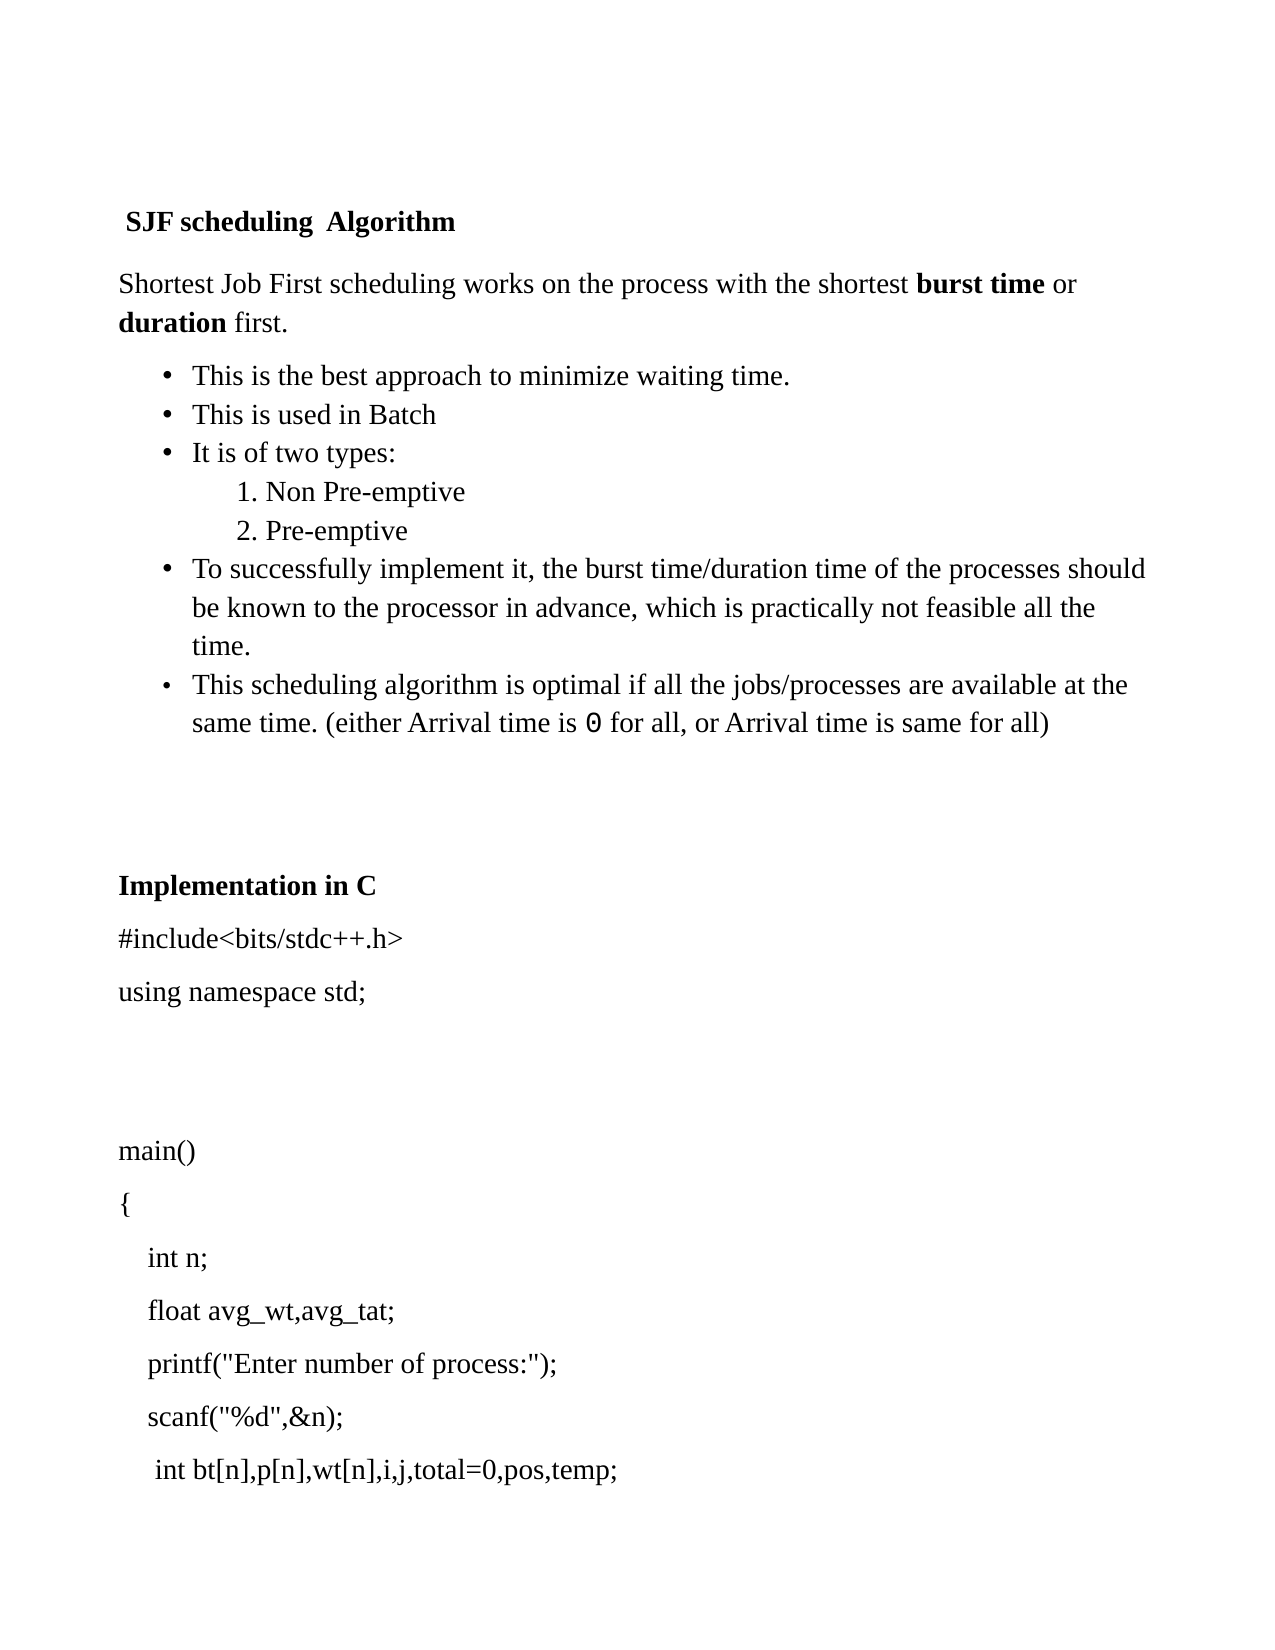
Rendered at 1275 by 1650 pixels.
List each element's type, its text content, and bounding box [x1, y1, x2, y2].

text float avg_wt,avg_tat; [118, 1293, 1157, 1326]
list Pre-emptive [236, 513, 1157, 546]
text Shortest Job First scheduling works on the process with the shortest burst time or duration first. [118, 267, 1157, 339]
text scanf("%d",&n); [118, 1399, 1157, 1433]
text printf("Enter number of process:"); [118, 1346, 1157, 1379]
text #include<bits/stdc++.h> [118, 921, 1157, 954]
list This scheduling algorithm is optimal if all the jobs/processes are available at the same time. (either Arrival time is 0 for all, or Arrival time is same for all) [162, 667, 1157, 742]
list This is the best approach to minimize waiting time. [162, 358, 1157, 392]
text using namespace std; [118, 974, 1157, 1008]
text { [118, 1187, 1157, 1220]
list It is of two types: [162, 436, 1157, 469]
text int n; [118, 1240, 1157, 1273]
text int bt[n],p[n],wt[n],i,j,total=0,pos,temp; [118, 1452, 1157, 1486]
list To successfully implement it, the burst time/duration time of the processes should be known to the processor in advance, which is practically not feasible all the time. [162, 551, 1157, 662]
text Implementation in C [118, 868, 1157, 901]
text main() [118, 1133, 1157, 1167]
list Non Pre-emptive [236, 474, 1157, 508]
list This is used in Batch [162, 397, 1157, 431]
text SJF scheduling Algorithm [118, 204, 1157, 238]
